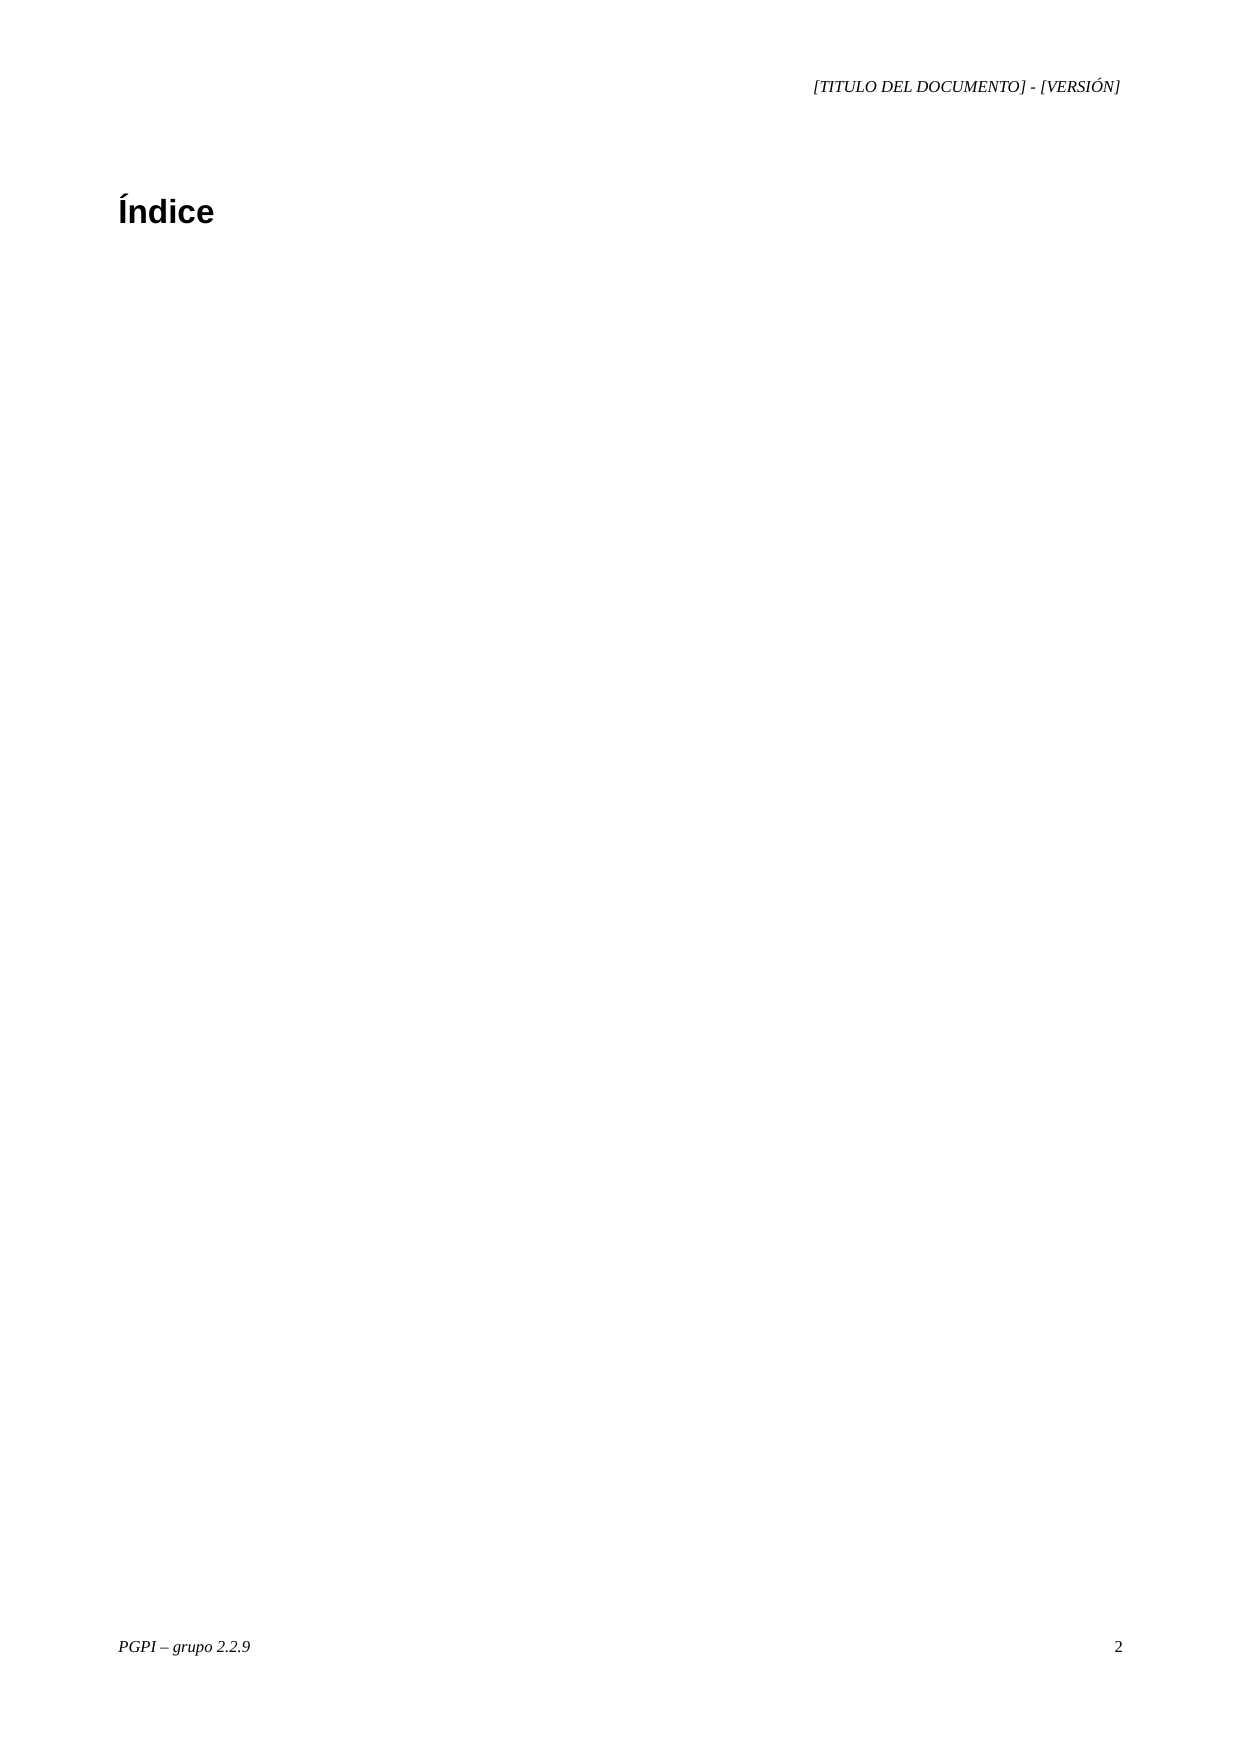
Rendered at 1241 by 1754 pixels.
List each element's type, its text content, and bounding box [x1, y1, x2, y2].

subtitle Índice [118, 192, 1122, 230]
